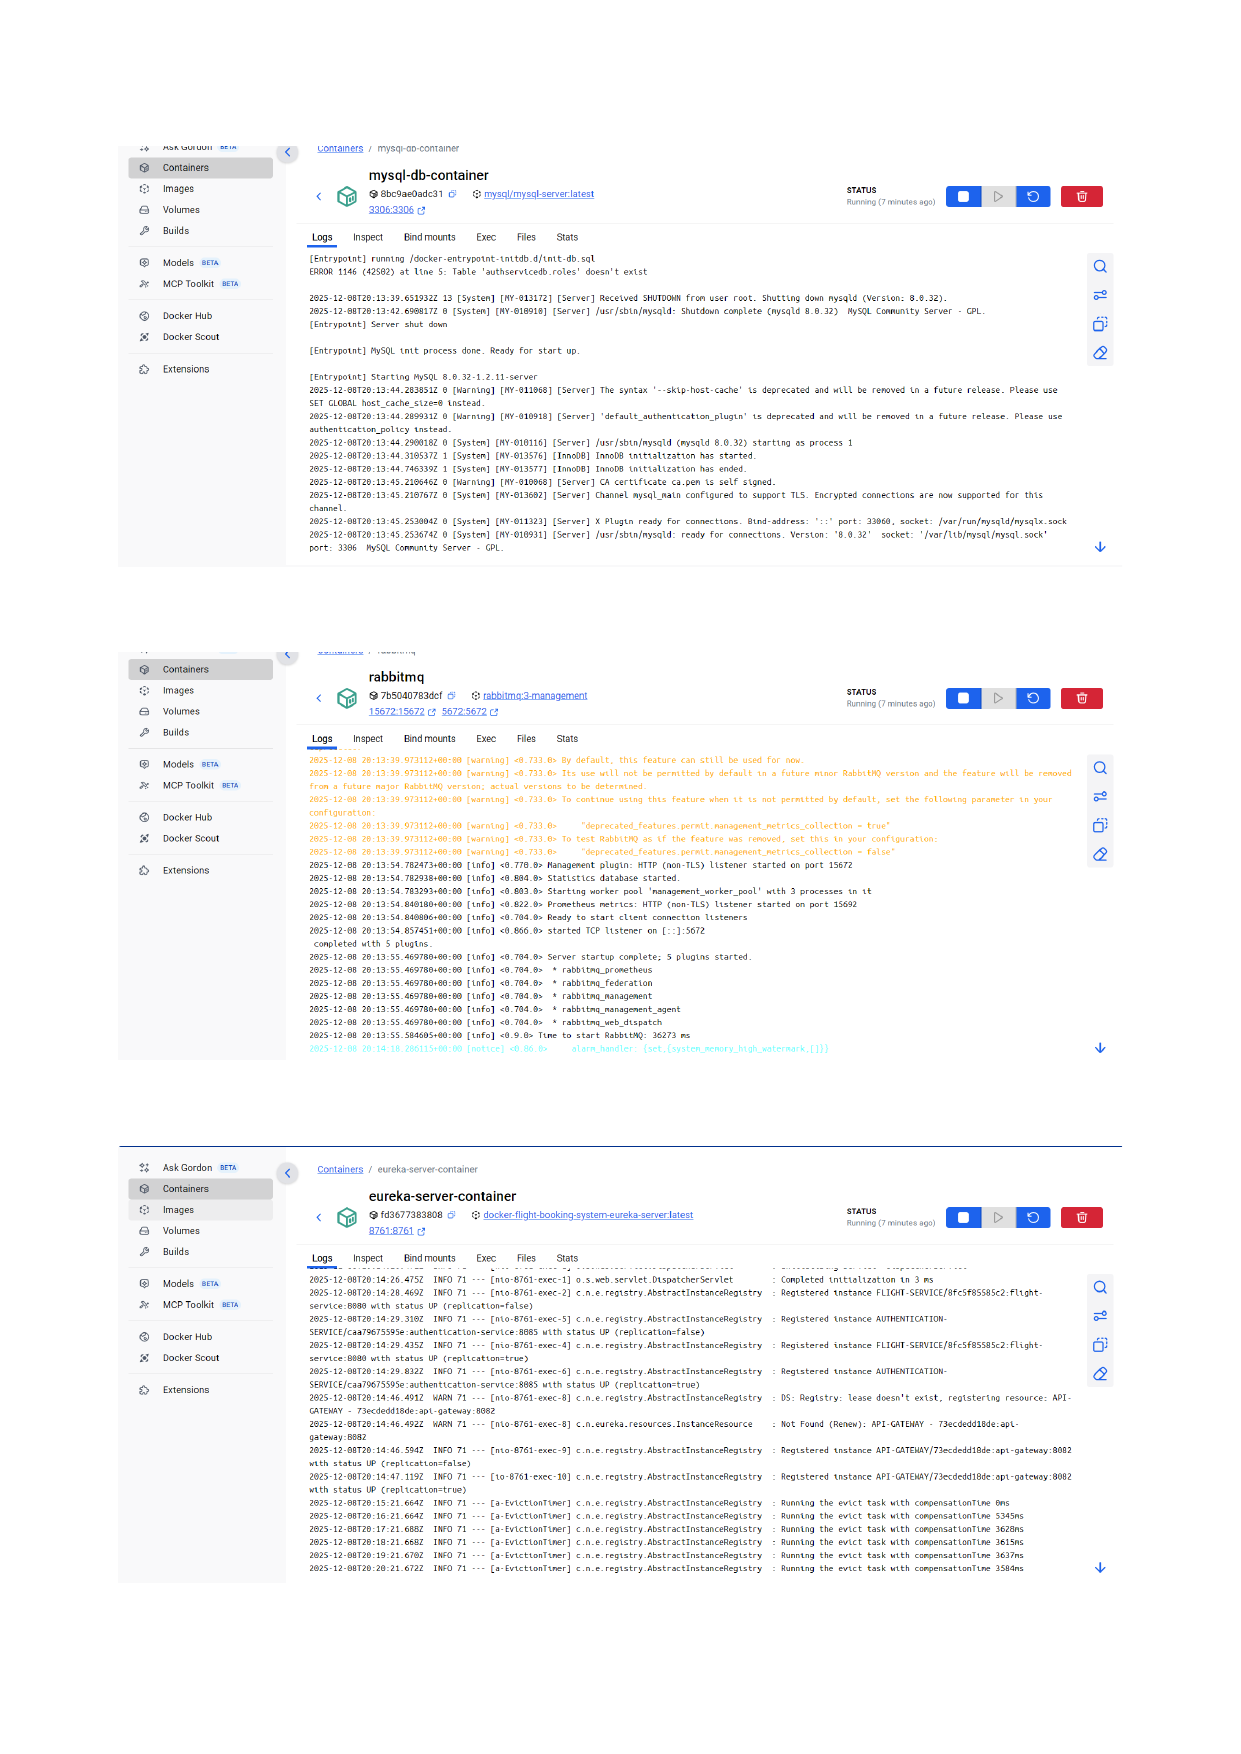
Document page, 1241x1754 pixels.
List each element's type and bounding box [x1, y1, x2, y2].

picture [118, 1146, 1123, 1583]
picture [118, 652, 1123, 1060]
picture [118, 146, 1123, 567]
